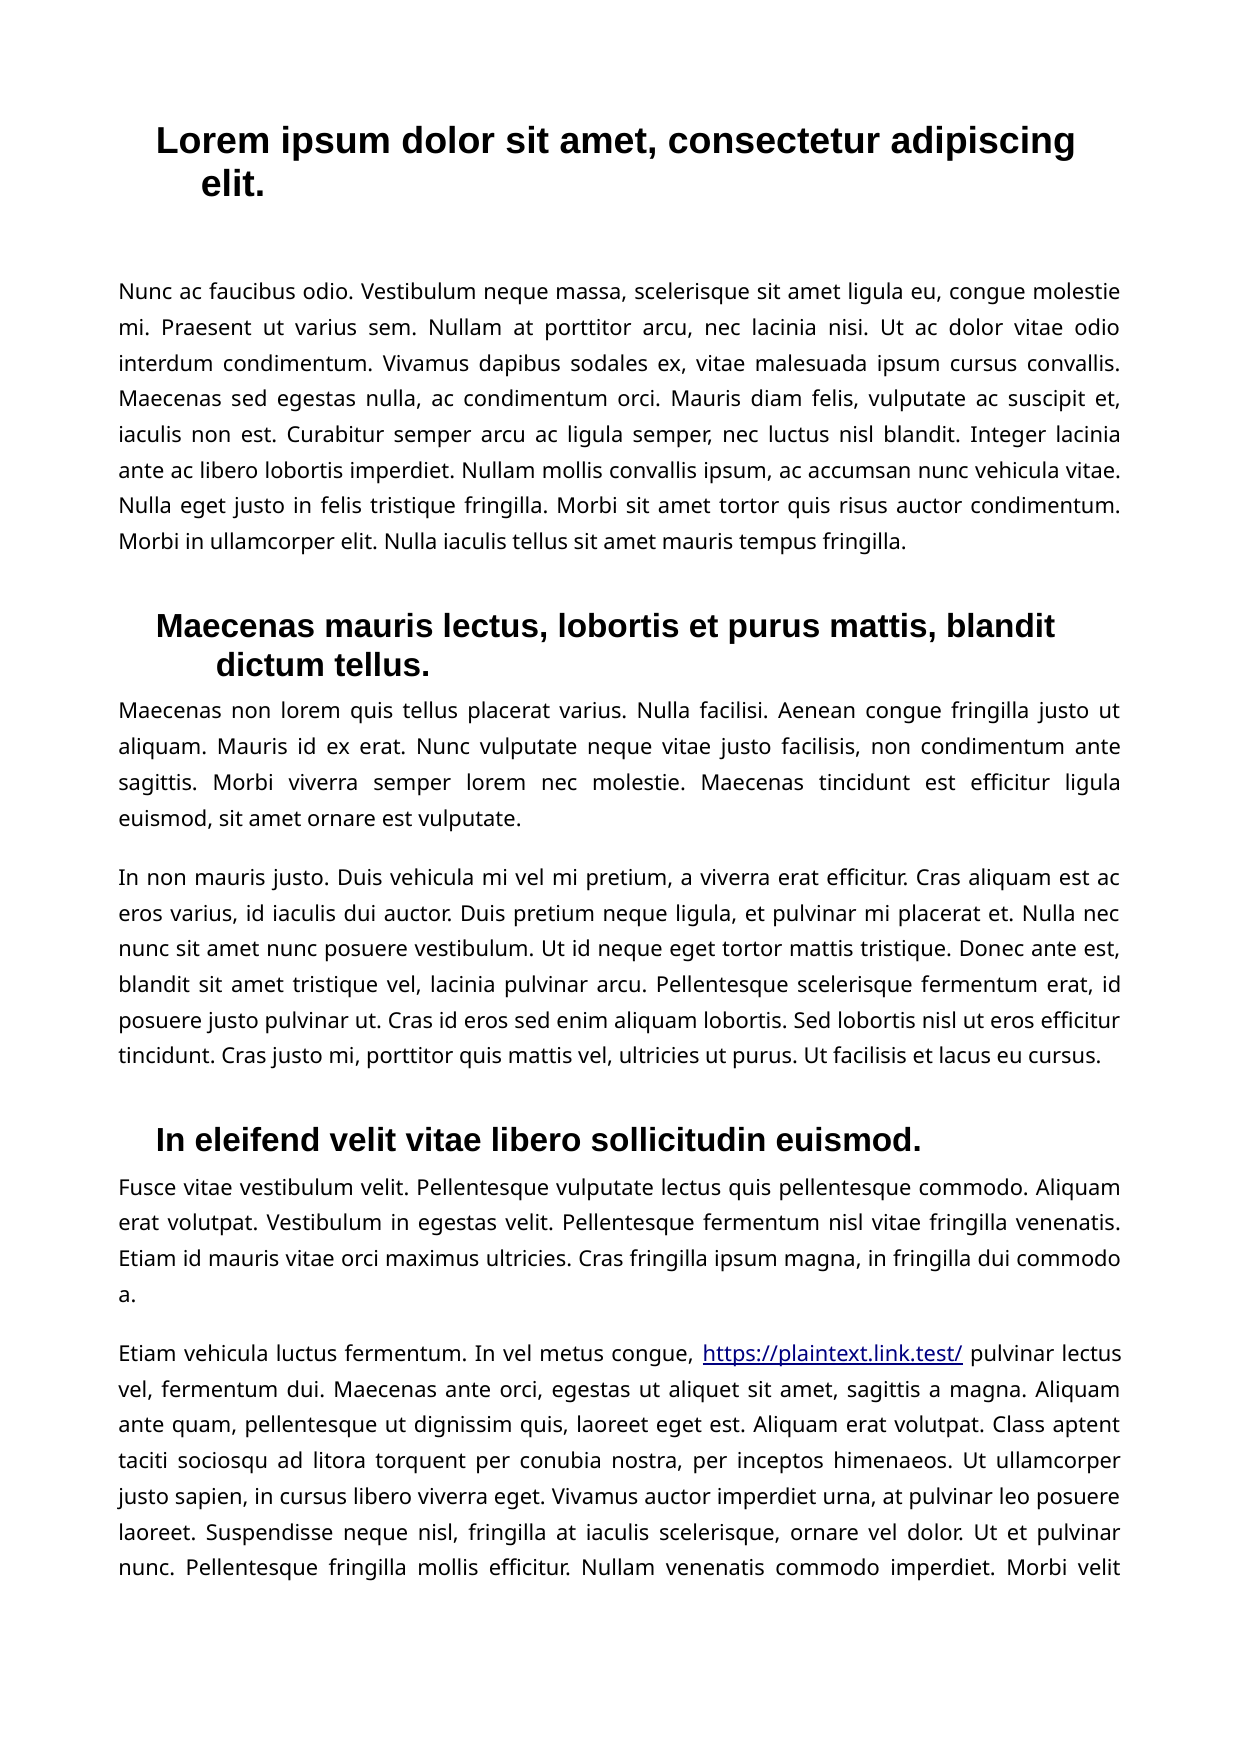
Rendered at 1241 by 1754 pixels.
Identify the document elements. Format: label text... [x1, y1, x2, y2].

text Etiam vehicula luctus fermentum. In vel metus congue, https://plaintext.link.test/ pulvinar lectus vel, fermentum dui. Maecenas ante orci, egestas ut aliquet sit amet, sagittis a magna. Aliquam ante quam, pellentesque ut dignissim quis, laoreet eget est. Aliquam erat volutpat. Class aptent taciti sociosqu ad litora torquent per conubia nostra, per inceptos himenaeos. Ut ullamcorper justo sapien, in cursus libero viverra eget. Vivamus auctor imperdiet urna, at pulvinar leo posuere laoreet. Suspendisse neque nisl, fringilla at iaculis scelerisque, ornare vel dolor. Ut et pulvinar nunc. Pellentesque fringilla mollis efficitur. Nullam venenatis commodo imperdiet. Morbi velit [118, 1338, 1122, 1582]
text In non mauris justo. Duis vehicula mi vel mi pretium, a viverra erat efficitur. Cras aliquam est ac eros varius, id iaculis dui auctor. Duis pretium neque ligula, et pulvinar mi placerat et. Nulla nec nunc sit amet nunc posuere vestibulum. Ut id neque eget tortor mattis tristique. Donec ante est, blandit sit amet tristique vel, lacinia pulvinar arcu. Pellentesque scelerisque fermentum erat, id posuere justo pulvinar ut. Cras id eros sed enim aliquam lobortis. Sed lobortis nisl ut eros efficitur tincidunt. Cras justo mi, porttitor quis mattis vel, ultricies ut purus. Ut facilisis et lacus eu cursus. [118, 862, 1122, 1070]
subtitle Lorem ipsum dolor sit amet, consectetur adipiscing elit. [156, 118, 1122, 204]
text Nunc ac faucibus odio. Vestibulum neque massa, scelerisque sit amet ligula eu, congue molestie mi. Praesent ut varius sem. Nullam at porttitor arcu, nec lacinia nisi. Ut ac dolor vitae odio interdum condimentum. Vivamus dapibus sodales ex, vitae malesuada ipsum cursus convallis. Maecenas sed egestas nulla, ac condimentum orci. Mauris diam felis, vulputate ac suscipit et, iaculis non est. Curabitur semper arcu ac ligula semper, nec luctus nisl blandit. Integer lacinia ante ac libero lobortis imperdiet. Nullam mollis convallis ipsum, ac accumsan nunc vehicula vitae. Nulla eget justo in felis tristique fringilla. Morbi sit amet tortor quis risus auctor condimentum. Morbi in ullamcorper elit. Nulla iaculis tellus sit amet mauris tempus fringilla. [118, 276, 1122, 556]
subtitle In eleifend velit vitae libero sollicitudin euismod. [156, 1121, 1122, 1159]
text Maecenas non lorem quis tellus placerat varius. Nulla facilisi. Aenean congue fringilla justo ut aliquam. Mauris id ex erat. Nunc vulputate neque vitae justo facilisis, non condimentum ante sagittis. Morbi viverra semper lorem nec molestie. Maecenas tincidunt est efficitur ligula euismod, sit amet ornare est vulputate. [118, 696, 1122, 832]
subtitle Maecenas mauris lectus, lobortis et purus mattis, blandit dictum tellus. [156, 606, 1122, 683]
text Fusce vitae vestibulum velit. Pellentesque vulputate lectus quis pellentesque commodo. Aliquam erat volutpat. Vestibulum in egestas velit. Pellentesque fermentum nisl vitae fringilla venenatis. Etiam id mauris vitae orci maximus ultricies. Cras fringilla ipsum magna, in fringilla dui commodo a. [118, 1171, 1122, 1308]
